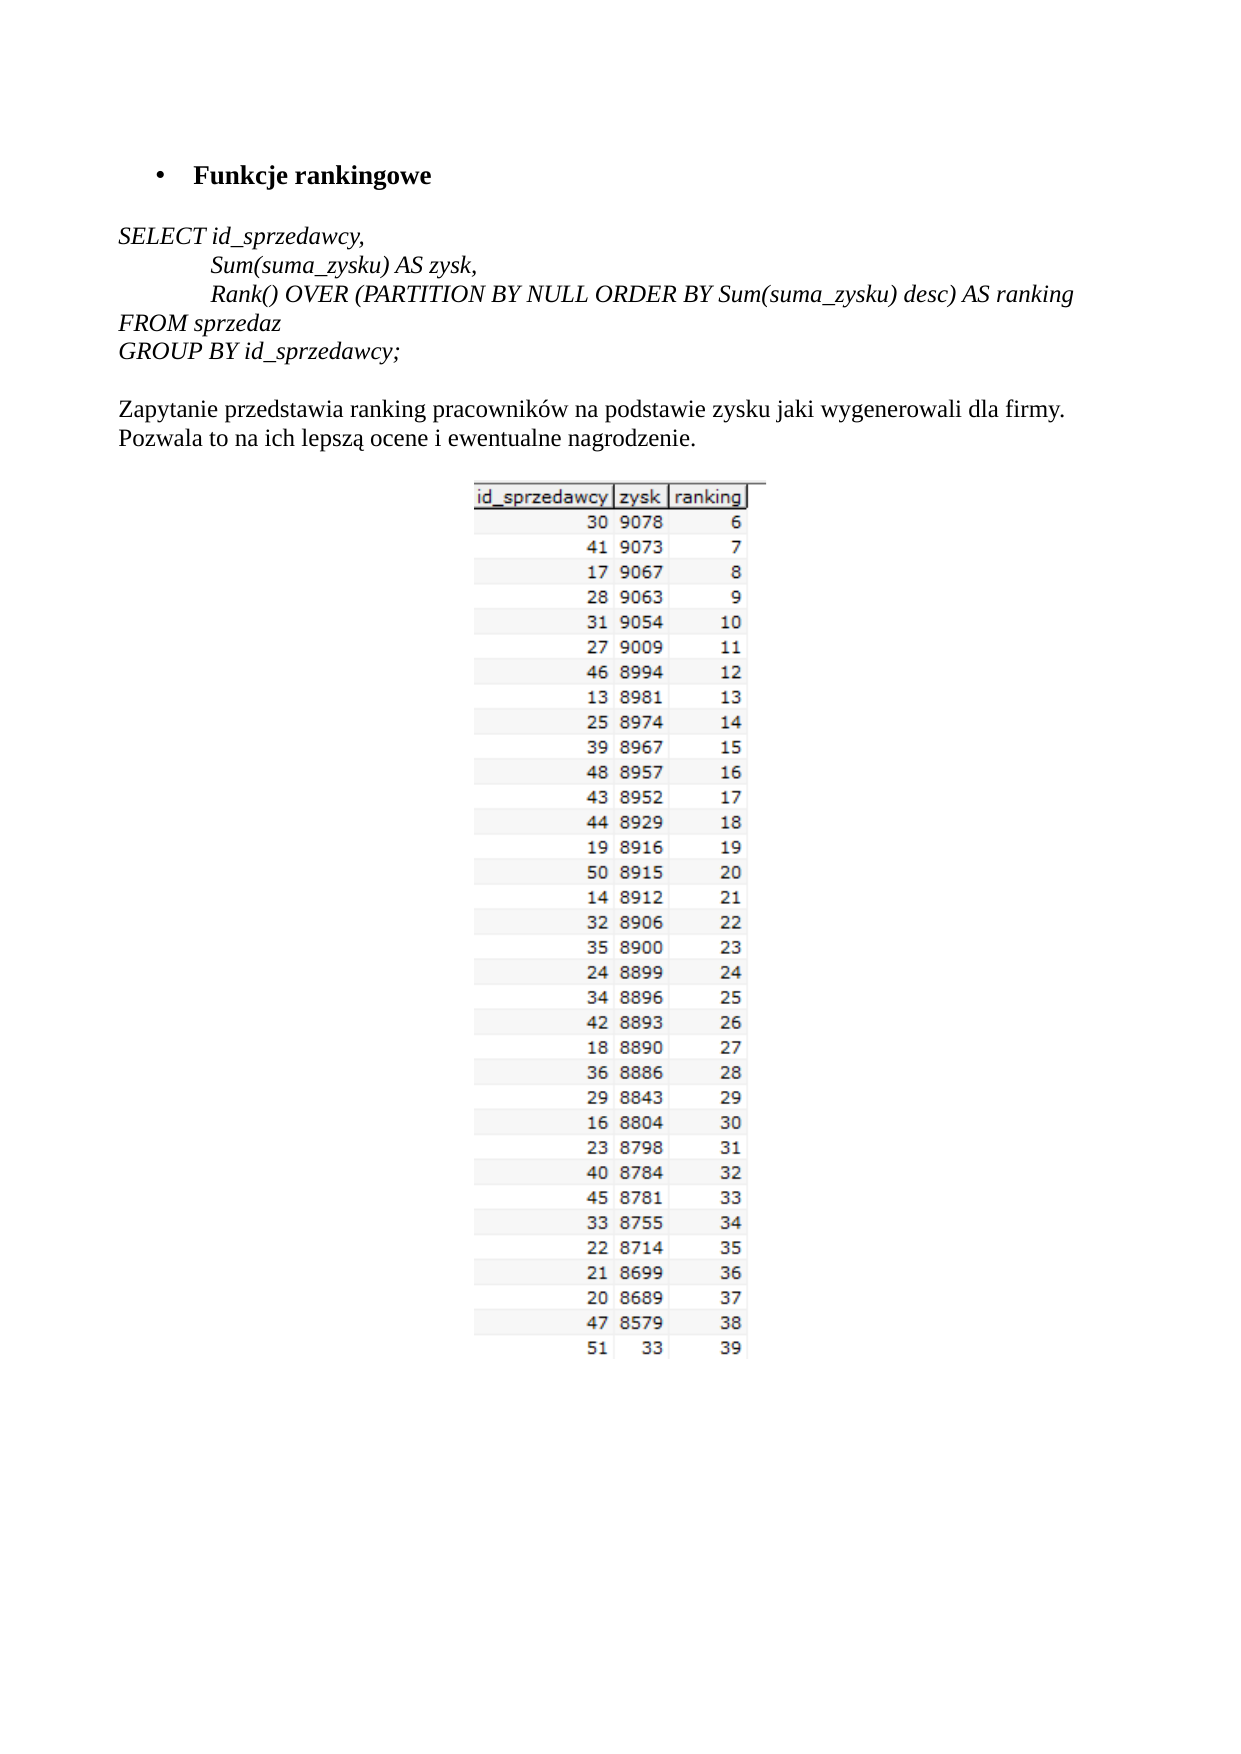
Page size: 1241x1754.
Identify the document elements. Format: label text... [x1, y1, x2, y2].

text Zapytanie przedstawia ranking pracowników na podstawie zysku jaki wygenerowali dla firmy. Pozwala to na ich lepszą ocene i ewentualne nagrodzenie. [118, 394, 1122, 451]
picture [474, 480, 767, 1359]
list Funkcje rankingowe [156, 159, 1122, 190]
text GROUP BY id_sprzedawcy; [118, 336, 1122, 365]
text Sum(suma_zysku) AS zysk, [118, 250, 1122, 279]
text SELECT id_sprzedawcy, [118, 221, 1122, 250]
text Rank() OVER (PARTITION BY NULL ORDER BY Sum(suma_zysku) desc) AS ranking [118, 279, 1122, 308]
text FROM sprzedaz [118, 308, 1122, 336]
